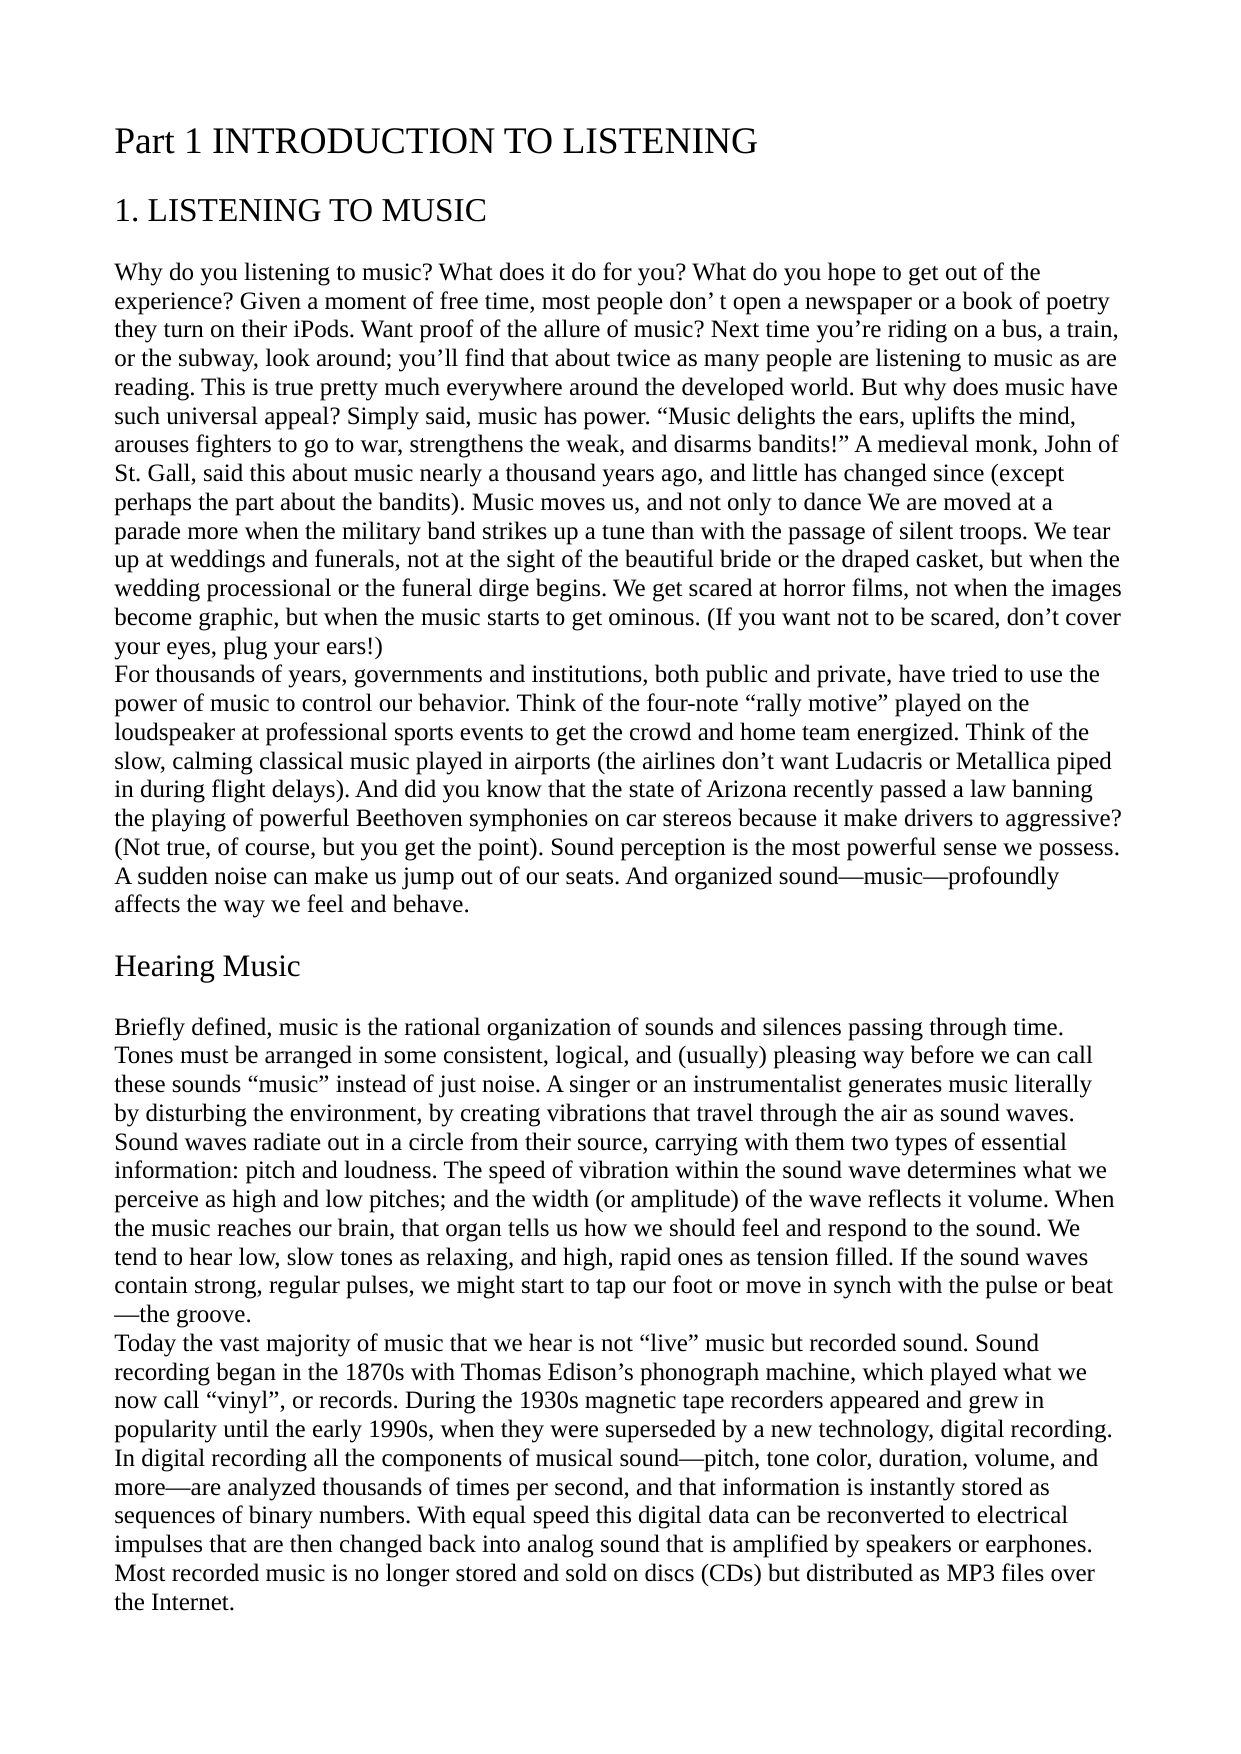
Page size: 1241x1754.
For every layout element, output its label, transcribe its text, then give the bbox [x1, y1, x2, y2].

text Today the vast majority of music that we hear is not “live” music but recorded sound. Sound recording began in the 1870s with Thomas Edison’s phonograph machine, which played what we now call “vinyl”, or records. During the 1930s magnetic tape recorders appeared and grew in popularity until the early 1990s, when they were superseded by a new technology, digital recording. In digital recording all the components of musical sound—pitch, tone color, duration, volume, and more—are analyzed thousands of times per second, and that information is instantly stored as sequences of binary numbers. With equal speed this digital data can be reconverted to electrical impulses that are then changed back into analog sound that is amplified by speakers or earphones. Most recorded music is no longer stored and sold on discs (CDs) but distributed as MP3 files over the Internet. [114, 1328, 1123, 1616]
text Why do you listening to music? What does it do for you? What do you hope to get out of the experience? Given a moment of free time, most people don’ t open a newspaper or a book of poetry they turn on their iPods. Want proof of the allure of music? Next time you’re riding on a bus, a train, or the subway, look around; you’ll find that about twice as many people are listening to music as are reading. This is true pretty much everywhere around the developed world. But why does music have such universal appeal? Simply said, music has power. “Music delights the ears, uplifts the mind, arouses fighters to go to war, strengthens the weak, and disarms bandits!” A medieval monk, John of St. Gall, said this about music nearly a thousand years ago, and little has changed since (except perhaps the part about the bandits). Music moves us, and not only to dance We are moved at a parade more when the military band strikes up a tune than with the passage of silent troops. We tear up at weddings and funerals, not at the sight of the beautiful bride or the draped casket, but when the wedding processional or the funeral dirge begins. We get scared at horror films, not when the images become graphic, but when the music starts to get ominous. (If you want not to be scared, don’t cover your eyes, plug your ears!) [114, 257, 1123, 659]
text For thousands of years, governments and institutions, both public and private, have tried to use the power of music to control our behavior. Think of the four-note “rally motive” played on the loudspeaker at professional sports events to get the crowd and home team energized. Think of the slow, calming classical music played in airports (the airlines don’t want Ludacris or Metallica piped in during flight delays). And did you know that the state of Arizona recently passed a law banning the playing of powerful Beethoven symphonies on car stereos because it make drivers to aggressive? (Not true, of course, but you get the point). Sound perception is the most powerful sense we possess. A sudden noise can make us jump out of our seats. And organized sound—music—profoundly affects the way we feel and behave. [114, 659, 1123, 918]
text Briefly defined, music is the rational organization of sounds and silences passing through time. Tones must be arranged in some consistent, logical, and (usually) pleasing way before we can call these sounds “music” instead of just noise. A singer or an instrumentalist generates music literally by disturbing the environment, by creating vibrations that travel through the air as sound waves. Sound waves radiate out in a circle from their source, carrying with them two types of essential information: pitch and loudness. The speed of vibration within the sound wave determines what we perceive as high and low pitches; and the width (or amplitude) of the wave reflects it volume. When the music reaches our brain, that organ tells us how we should feel and respond to the sound. We tend to hear low, slow tones as relaxing, and high, rapid ones as tension filled. If the sound waves contain strong, regular pulses, we might start to tap our foot or move in synch with the pulse or beat—the groove. [114, 1012, 1123, 1328]
text 1. LISTENING TO MUSIC [114, 190, 1123, 228]
text Hearing Music [114, 947, 1123, 983]
text Part 1 INTRODUCTION TO LISTENING [114, 118, 1123, 161]
